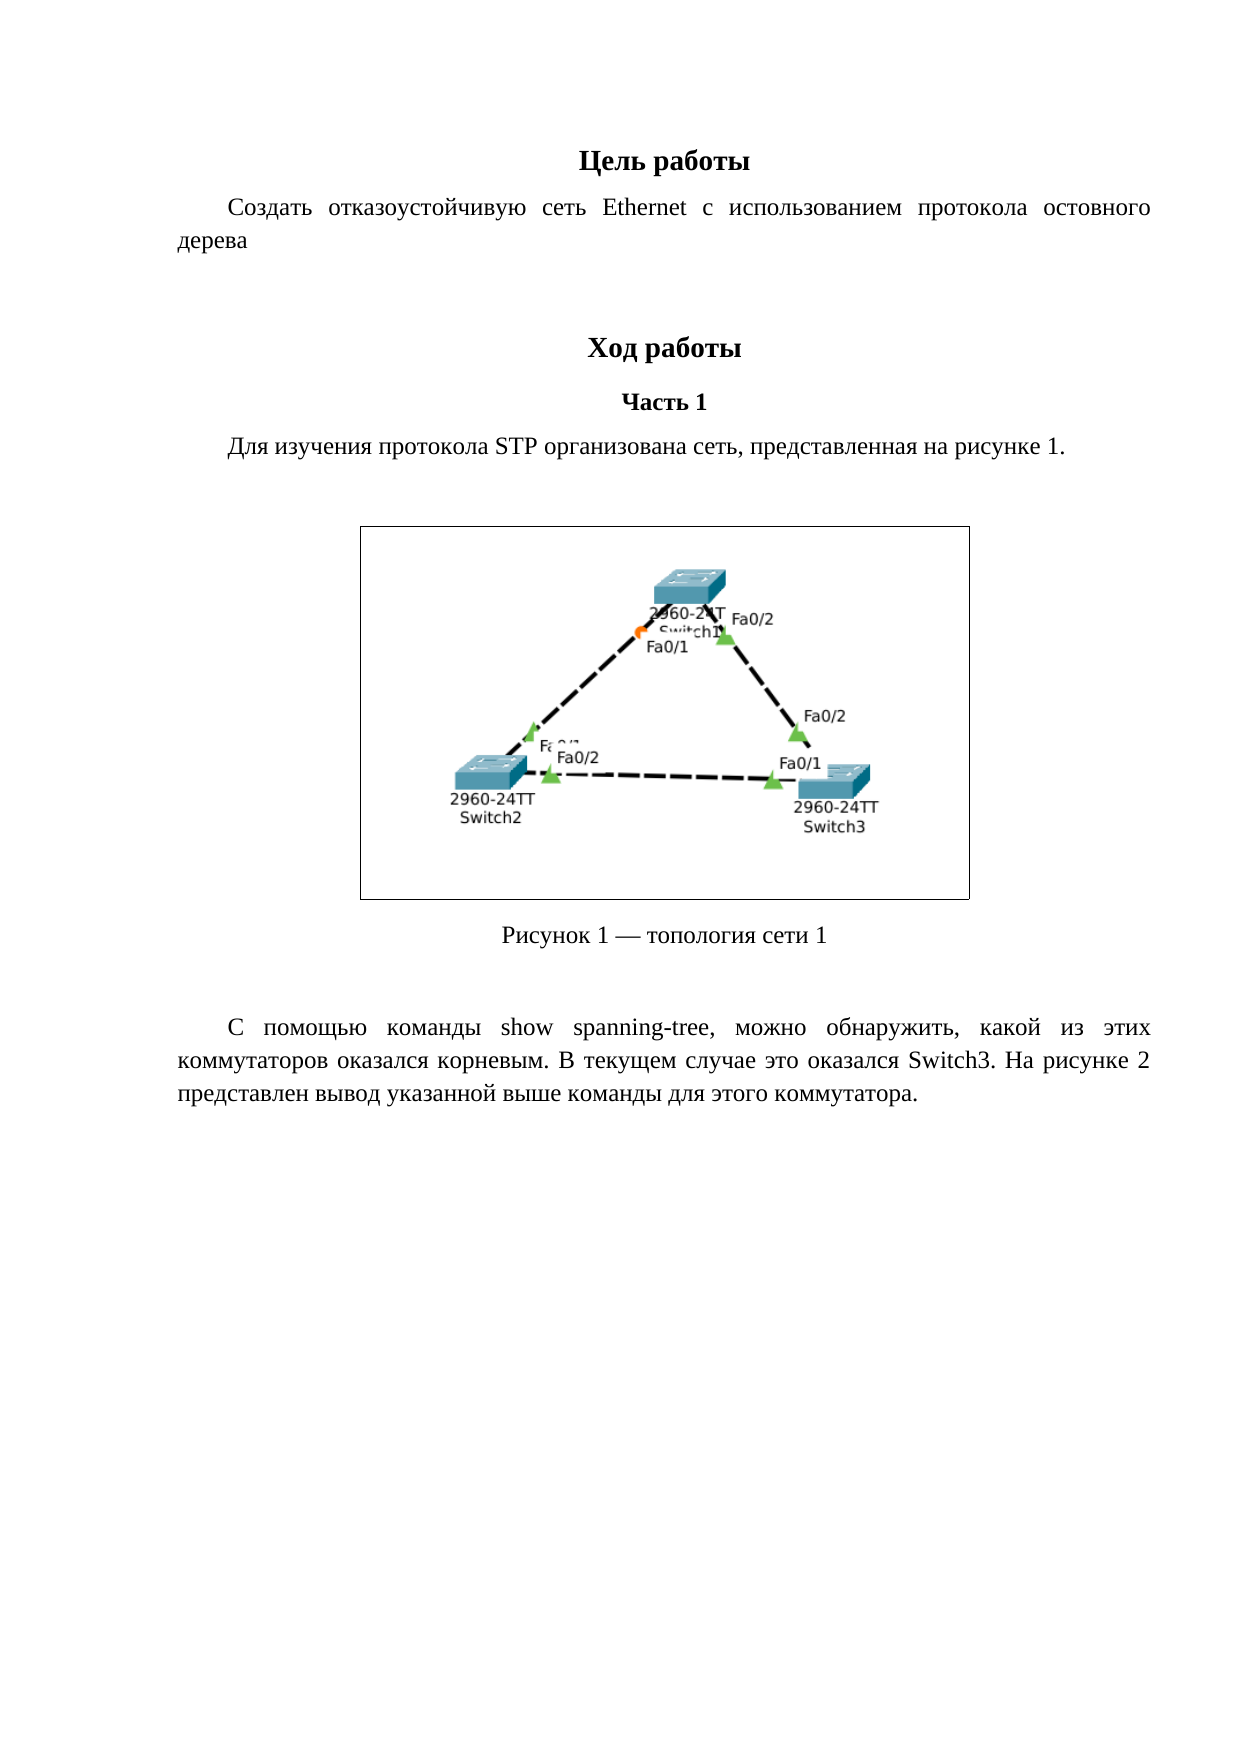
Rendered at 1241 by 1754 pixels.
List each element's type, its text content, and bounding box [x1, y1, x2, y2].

picture [362, 529, 966, 897]
text С помощью команды show spanning-tree, можно обнаружить, какой из этих коммутаторов оказался корневым. В текущем случае это оказался Switch3. На рисунке 2 представлен вывод указанной выше команды для этого коммутатора. [177, 1012, 1152, 1106]
text Рисунок 1 — топология сети 1 [177, 526, 1152, 949]
subtitle Цель работы [177, 143, 1152, 177]
subtitle Часть 1 [177, 387, 1152, 416]
text Cоздать отказоустойчивую сеть Ethernet с использованием протокола остовного дерева [177, 192, 1152, 253]
text Для изучения протокола STP организована сеть, представленная на рисунке 1. [177, 431, 1152, 460]
subtitle Ход работы [177, 330, 1152, 364]
